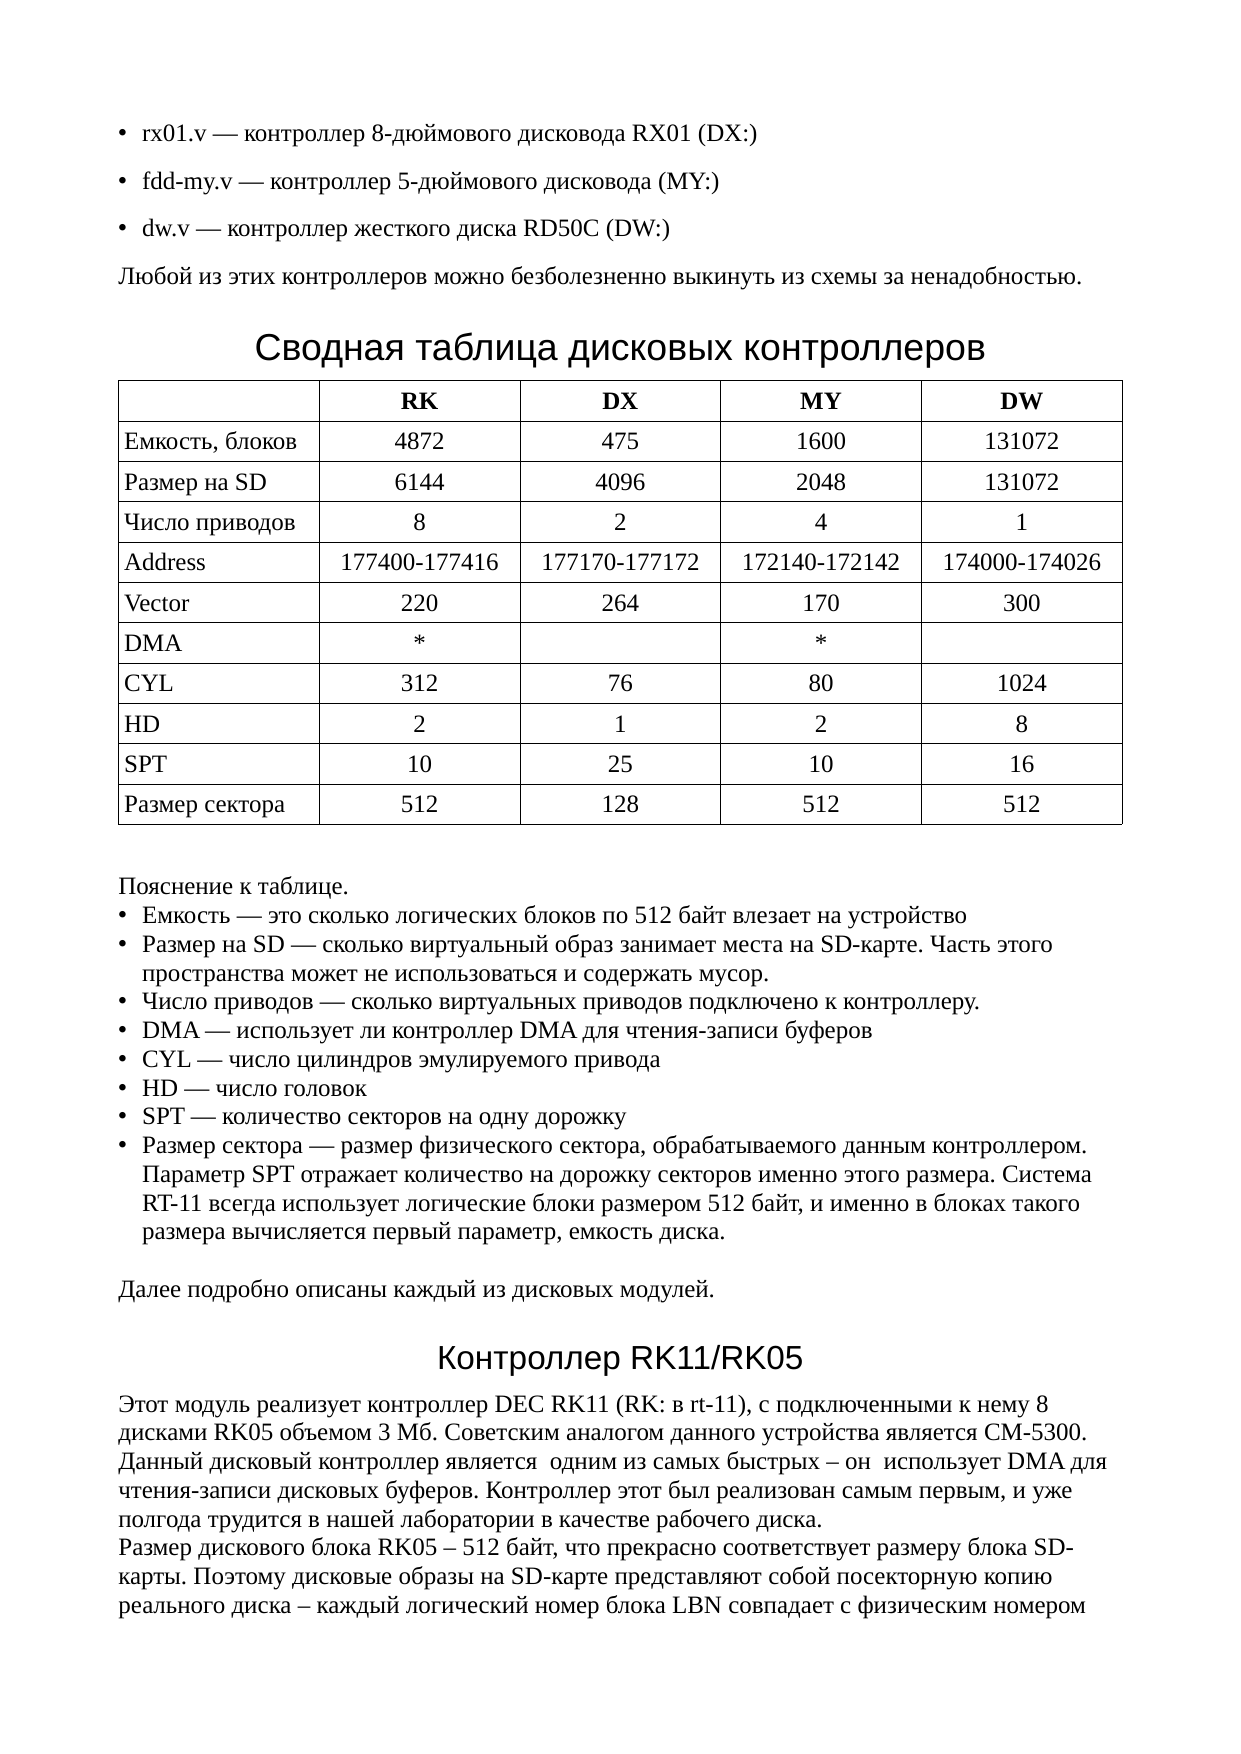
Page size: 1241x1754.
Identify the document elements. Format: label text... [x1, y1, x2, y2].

table_cell * [320, 623, 520, 662]
list DMA — использует ли контроллер DMA для чтения-записи буферов [118, 1015, 1122, 1044]
table_cell 512 [922, 785, 1122, 824]
text Этот модуль реализует контроллер DEC RK11 (RK: в rt-11), с подключенными к нему 8 дисками RK05 объемом 3 Мб. Советским аналогом данного устройства является СМ-5300. Данный дисковый контроллер является одним из самых быстрых – он использует DMA для чтения-записи дисковых буферов. Контроллер этот был реализован самым первым, и уже полгода трудится в нашей лаборатории в качестве рабочего диска. [118, 1389, 1122, 1532]
table_cell 177400-177416 [320, 543, 520, 582]
table_cell 2 [721, 704, 921, 743]
table_header MY [721, 381, 921, 421]
table_cell Vector [119, 583, 319, 622]
table_cell Размер на SD [119, 462, 319, 501]
table_cell 76 [521, 664, 720, 703]
table_cell 177170-177172 [521, 543, 720, 582]
table_cell SPT [119, 744, 319, 783]
text Пояснение к таблице. [118, 871, 1122, 900]
table_cell 131072 [922, 422, 1122, 461]
list Число приводов — сколько виртуальных приводов подключено к контроллеру. [118, 986, 1122, 1015]
table_cell 128 [521, 785, 720, 824]
table_cell 1024 [922, 664, 1122, 703]
list Размер на SD — сколько виртуальный образ занимает места на SD-карте. Часть этого пространства может не использоваться и содержать мусор. [118, 929, 1122, 986]
table_cell 6144 [320, 462, 520, 501]
table_cell 10 [721, 744, 921, 783]
table_cell 1 [922, 502, 1122, 542]
subtitle Контроллер RK11/RK05 [118, 1338, 1122, 1376]
table_cell 16 [922, 744, 1122, 783]
table_cell [922, 623, 1122, 662]
text Далее подробно описаны каждый из дисковых модулей. [118, 1274, 1122, 1303]
table_cell 2 [320, 704, 520, 743]
table_cell 512 [320, 785, 520, 824]
table_cell 172140-172142 [721, 543, 921, 582]
table_cell [521, 623, 720, 662]
table_cell 512 [721, 785, 921, 824]
table_cell 220 [320, 583, 520, 622]
table_cell 475 [521, 422, 720, 461]
table_cell 4096 [521, 462, 720, 501]
table_cell Число приводов [119, 502, 319, 542]
table_header RK [320, 381, 520, 421]
table_cell 8 [320, 502, 520, 542]
list Размер сектора — размер физического сектора, обрабатываемого данным контроллером. Параметр SPT отражает количество на дорожку секторов именно этого размера. Система RT-11 всегда использует логические блоки размером 512 байт, и именно в блоках такого размера вычисляется первый параметр, емкость диска. [118, 1130, 1122, 1245]
table_cell 312 [320, 664, 520, 703]
table_cell 131072 [922, 462, 1122, 501]
table_cell 1 [521, 704, 720, 743]
table_cell 264 [521, 583, 720, 622]
table_cell 4 [721, 502, 921, 542]
table_cell 25 [521, 744, 720, 783]
table_cell 8 [922, 704, 1122, 743]
table_cell 80 [721, 664, 921, 703]
table_cell 300 [922, 583, 1122, 622]
table_cell * [721, 623, 921, 662]
text Любой из этих контроллеров можно безболезненно выкинуть из схемы за ненадобностью. [118, 261, 1122, 290]
table_cell Address [119, 543, 319, 582]
text Размер дискового блока RK05 – 512 байт, что прекрасно соответствует размеру блока SD-карты. Поэтому дисковые образы на SD-карте представляют собой посекторную копию реального диска – каждый логический номер блока LBN совпадает с физическим номером [118, 1532, 1122, 1619]
table_header DX [521, 381, 720, 421]
table_cell Размер сектора [119, 785, 319, 824]
table_cell CYL [119, 664, 319, 703]
list fdd-my.v — контроллер 5-дюймового дисковода (MY:) [118, 166, 1122, 194]
table_header [119, 381, 319, 421]
table_cell DMA [119, 623, 319, 662]
list Емкость — это сколько логических блоков по 512 байт влезает на устройство [118, 900, 1122, 929]
list CYL — число цилиндров эмулируемого привода [118, 1044, 1122, 1073]
table_cell 2 [521, 502, 720, 542]
subtitle Сводная таблица дисковых контроллеров [118, 325, 1122, 368]
list HD — число головок [118, 1073, 1122, 1101]
table_header DW [922, 381, 1122, 421]
table_cell 174000-174026 [922, 543, 1122, 582]
list rx01.v — контроллер 8-дюймового дисковода RX01 (DX:) [118, 118, 1122, 147]
table_cell 170 [721, 583, 921, 622]
table_cell 10 [320, 744, 520, 783]
table_cell 2048 [721, 462, 921, 501]
table_cell Емкость, блоков [119, 422, 319, 461]
table_cell 1600 [721, 422, 921, 461]
table_cell 4872 [320, 422, 520, 461]
table_cell HD [119, 704, 319, 743]
list SPT — количество секторов на одну дорожку [118, 1101, 1122, 1130]
list dw.v — контроллер жесткого диска RD50C (DW:) [118, 213, 1122, 242]
